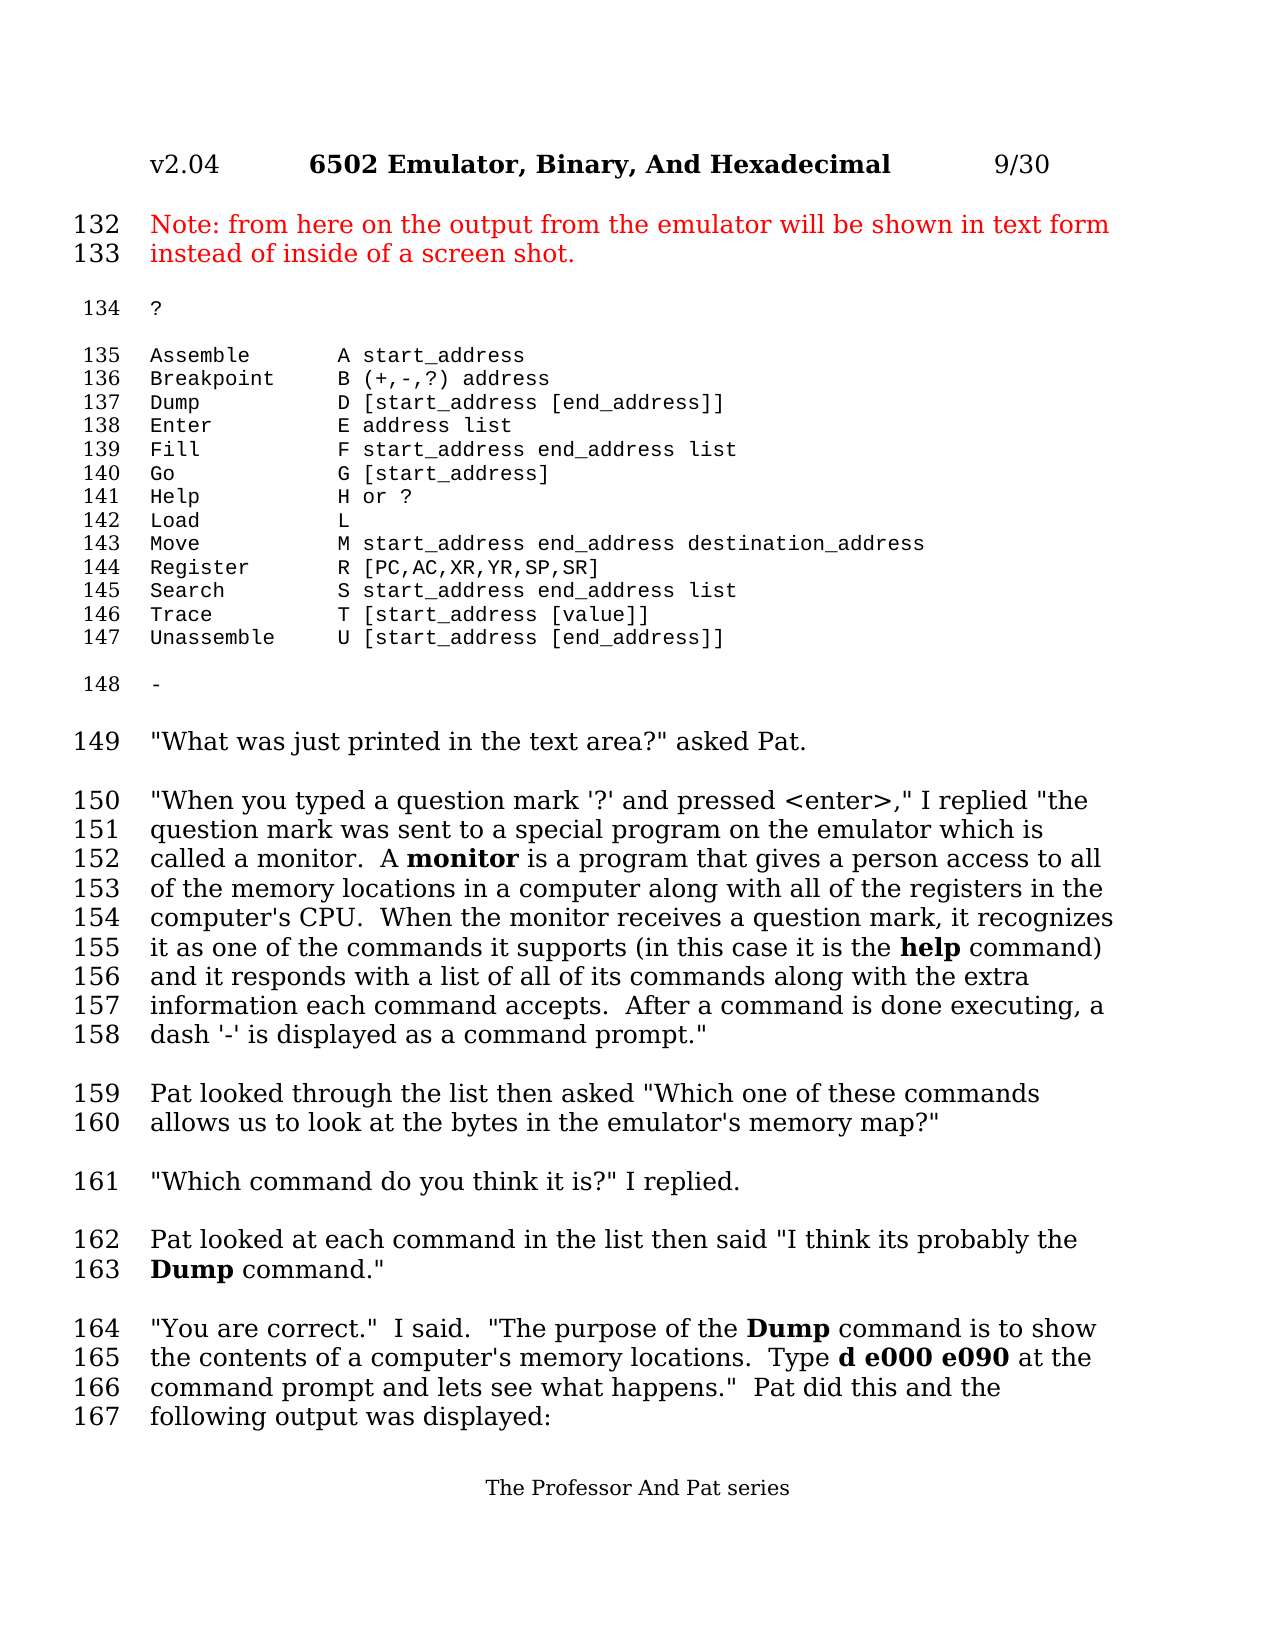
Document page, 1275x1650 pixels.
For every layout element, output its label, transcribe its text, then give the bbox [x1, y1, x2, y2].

text Dump D [start_address [end_address]] [150, 392, 1125, 416]
text Pat looked through the list then asked "Which one of these commands allows us to look at the bytes in the emulator's memory map?" [150, 1079, 1125, 1138]
text Breakpoint B (+,-,?) address [150, 368, 1125, 392]
text Unassemble U [start_address [end_address]] [150, 627, 1125, 651]
text Note: from here on the output from the emulator will be shown in text form instead of inside of a screen shot. [150, 210, 1125, 268]
text Move M start_address end_address destination_address [150, 533, 1125, 557]
text Register R [PC,AC,XR,YR,SP,SR] [150, 557, 1125, 580]
text "What was just printed in the text area?" asked Pat. [150, 727, 1125, 757]
text Pat looked at each command in the list then said "I think its probably the Dump command." [150, 1226, 1125, 1284]
text Help H or ? [150, 486, 1125, 510]
text - [150, 674, 1125, 698]
text Go G [start_address] [150, 463, 1125, 486]
text Search S start_address end_address list [150, 580, 1125, 604]
text Assemble A start_address [150, 345, 1125, 368]
text ? [150, 298, 1125, 321]
text Load L [150, 510, 1125, 533]
text "You are correct." I said. "The purpose of the Dump command is to show the contents of a computer's memory locations. Type d e000 e090 at the command prompt and lets see what happens." Pat did this and the following output was displayed: [150, 1314, 1125, 1431]
text Trace T [start_address [value]] [150, 604, 1125, 627]
text "Which command do you think it is?" I replied. [150, 1167, 1125, 1196]
text Fill F start_address end_address list [150, 439, 1125, 463]
text "When you typed a question mark '?' and pressed <enter>," I replied "the question mark was sent to a special program on the emulator which is called a monitor. A monitor is a program that gives a person access to all of the memory locations in a computer along with all of the registers in the computer's CPU. When the monitor receives a question mark, it recognizes it as one of the commands it supports (in this case it is the help command) and it responds with a list of all of its commands along with the extra information each command accepts. After a command is done executing, a dash '-' is displayed as a command prompt." [150, 786, 1125, 1050]
text Enter E address list [150, 416, 1125, 439]
